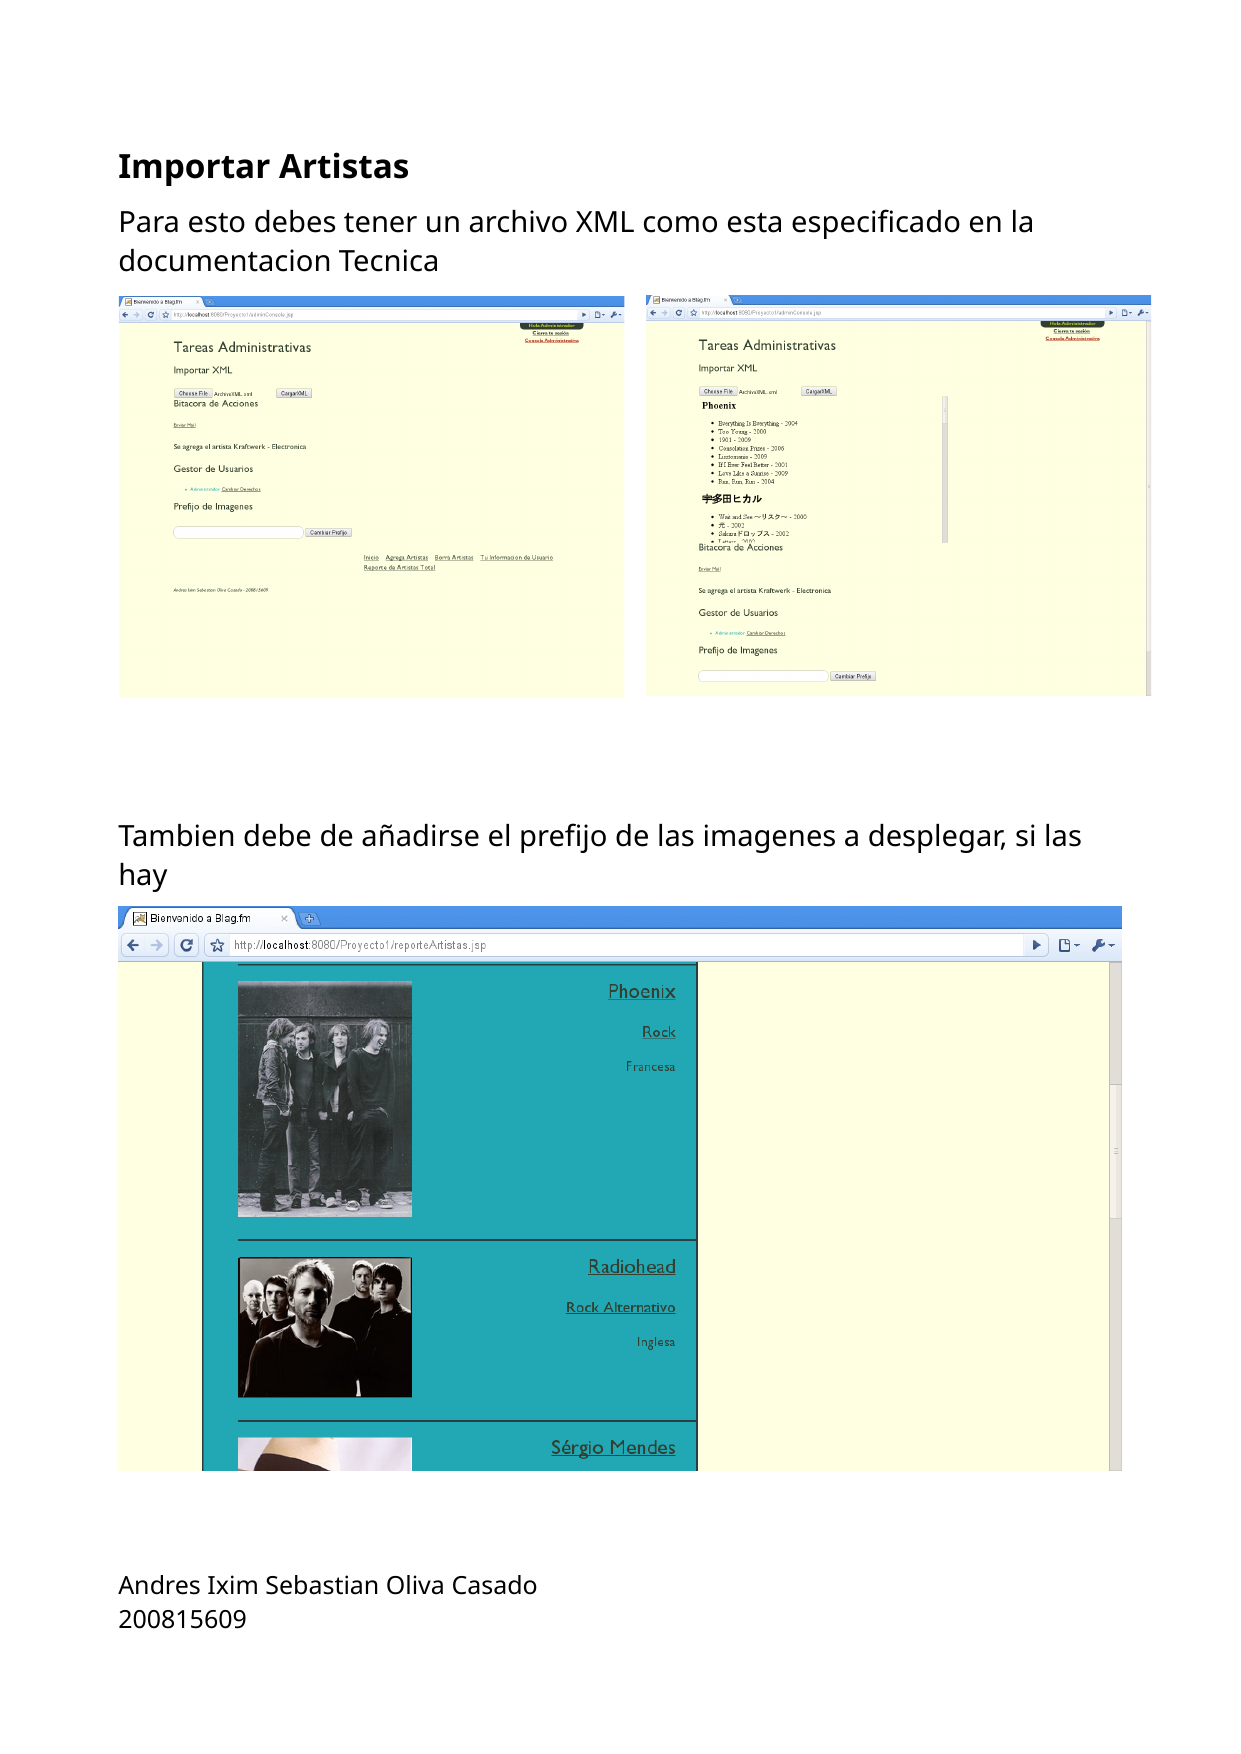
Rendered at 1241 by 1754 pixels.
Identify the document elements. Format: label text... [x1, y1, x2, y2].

text Tambien debe de añadirse el prefijo de las imagenes a desplegar, si las hay [118, 815, 1122, 894]
picture [118, 906, 1122, 1471]
picture [646, 295, 1152, 696]
subtitle Importar Artistas [118, 143, 1122, 188]
text Para esto debes tener un archivo XML como esta especificado en la documentacion Tecnica [118, 201, 1122, 280]
picture [118, 296, 625, 698]
